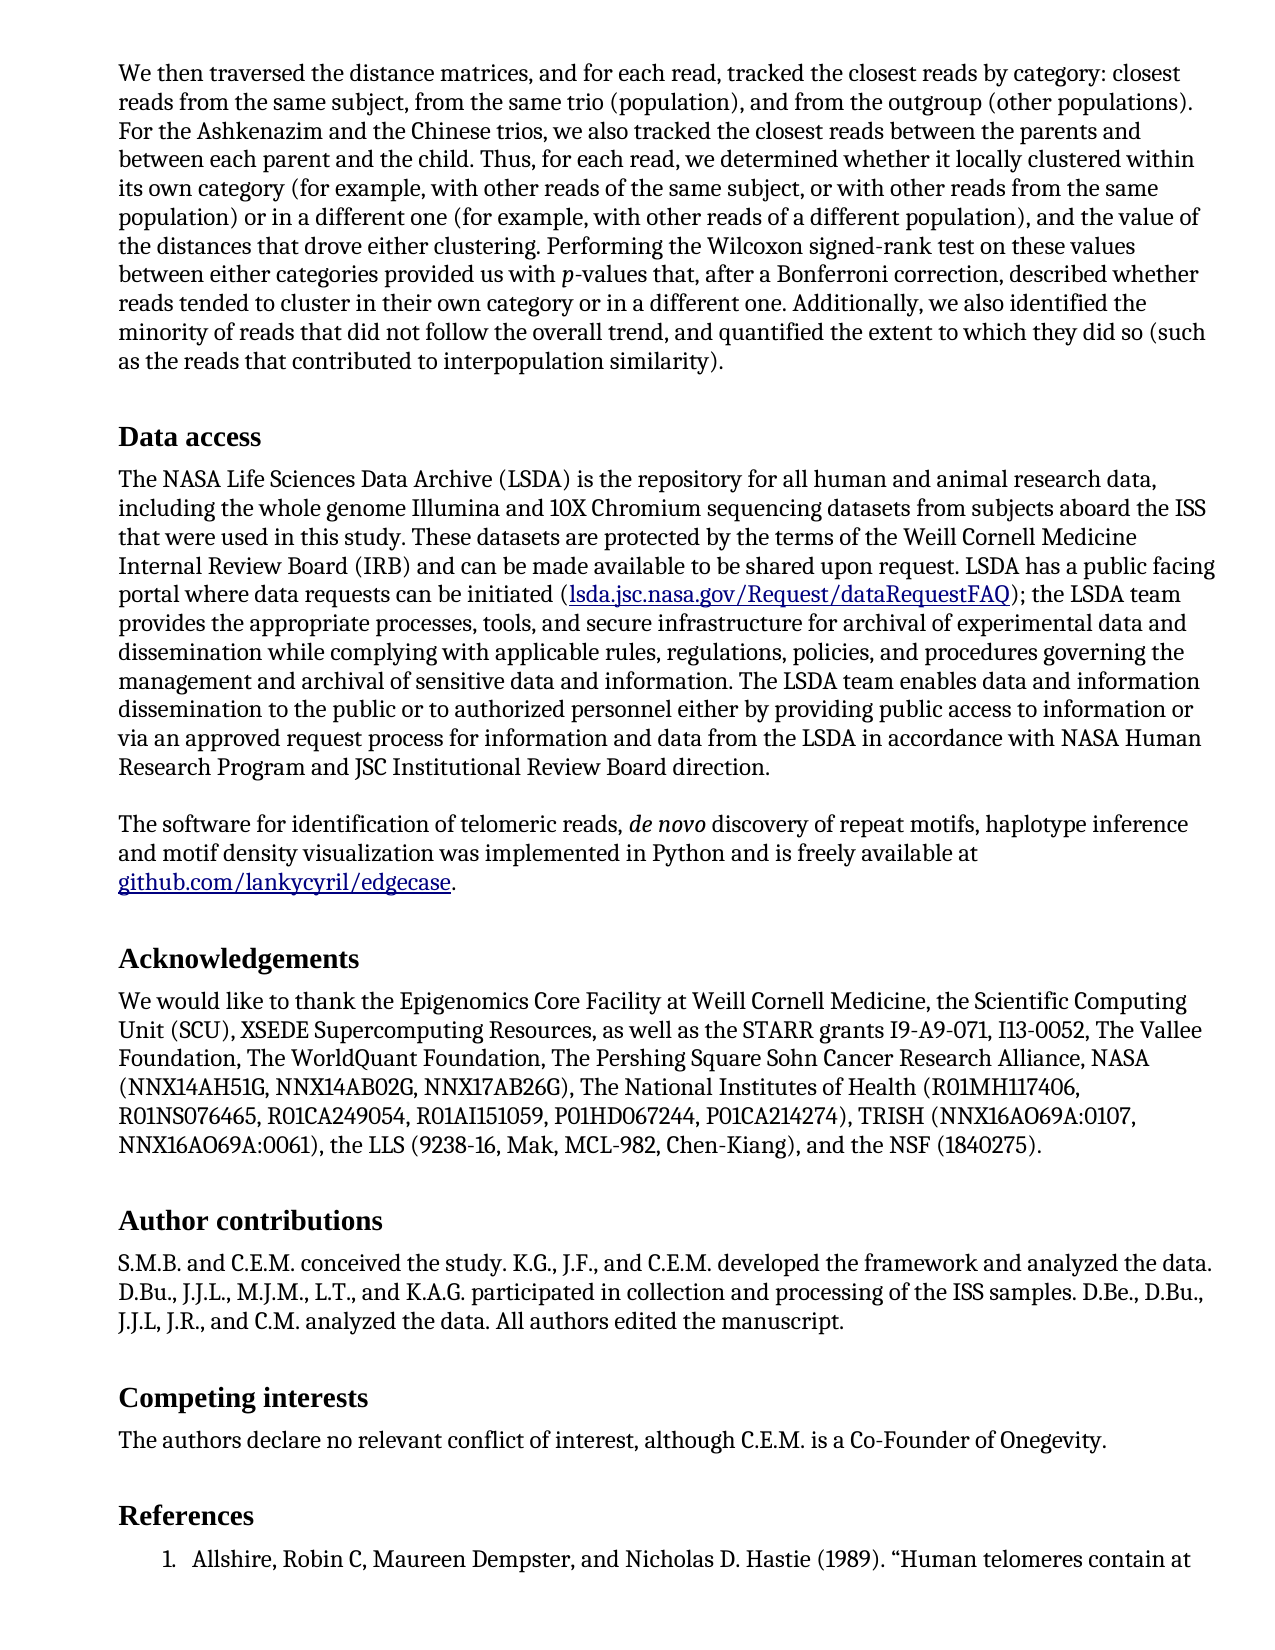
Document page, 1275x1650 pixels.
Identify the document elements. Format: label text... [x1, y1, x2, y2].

subtitle Author contributions [118, 1203, 1216, 1237]
subtitle References [118, 1498, 1216, 1532]
text The NASA Life Sciences Data Archive (LSDA) is the repository for all human and animal research data, including the whole genome Illumina and 10X Chromium sequencing datasets from subjects aboard the ISS that were used in this study. These datasets are protected by the terms of the Weill Cornell Medicine Internal Review Board (IRB) and can be made available to be shared upon request. LSDA has a public facing portal where data requests can be initiated (lsda.jsc.nasa.gov/Request/dataRequestFAQ); the LSDA team provides the appropriate processes, tools, and secure infrastructure for archival of experimental data and dissemination while complying with applicable rules, regulations, policies, and procedures governing the management and archival of sensitive data and information. The LSDA team enables data and information dissemination to the public or to authorized personnel either by providing public access to information or via an approved request process for information and data from the LSDA in accordance with NASA Human Research Program and JSC Institutional Review Board direction. The software for identification of telomeric reads, de novo discovery of repeat motifs, haplotype inference and motif density visualization was implemented in Python and is freely available at github.com/lankycyril/edgecase. [118, 465, 1216, 897]
subtitle Acknowledgements [118, 941, 1216, 974]
text We would like to thank the Epigenomics Core Facility at Weill Cornell Medicine, the Scientific Computing Unit (SCU), XSEDE Supercomputing Resources, as well as the STARR grants I9-A9-071, I13-0052, The Vallee Foundation, The WorldQuant Foundation, The Pershing Square Sohn Cancer Research Alliance, NASA (NNX14AH51G, NNX14AB02G, NNX17AB26G), The National Institutes of Health (R01MH117406, R01NS076465, R01CA249054, R01AI151059, P01HD067244, P01CA214274), TRISH (NNX16AO69A:0107, NNX16AO69A:0061), the LLS (9238-16, Mak, MCL-982, Chen-Kiang), and the NSF (1840275). [118, 987, 1216, 1159]
list Allshire, Robin C, Maureen Dempster, and Nicholas D. Hastie (1989). “Human telomeres contain at [162, 1544, 1216, 1573]
text We then traversed the distance matrices, and for each read, tracked the closest reads by category: closest reads from the same subject, from the same trio (population), and from the outgroup (other populations). For the Ashkenazim and the Chinese trios, we also tracked the closest reads between the parents and between each parent and the child. Thus, for each read, we determined whether it locally clustered within its own category (for example, with other reads of the same subject, or with other reads from the same population) or in a different one (for example, with other reads of a different population), and the value of the distances that drove either clustering. Performing the Wilcoxon signed-rank test on these values between either categories provided us with p-values that, after a Bonferroni correction, described whether reads tended to cluster in their own category or in a different one. Additionally, we also identified the minority of reads that did not follow the overall trend, and quantified the extent to which they did so (such as the reads that contributed to interpopulation similarity). [118, 59, 1216, 375]
text The authors declare no relevant conflict of interest, although C.E.M. is a Co-Founder of Onegevity. [118, 1426, 1216, 1454]
subtitle Competing interests [118, 1380, 1216, 1413]
text S.M.B. and C.E.M. conceived the study. K.G., J.F., and C.E.M. developed the framework and analyzed the data. D.Bu., J.J.L., M.J.M., L.T., and K.A.G. participated in collection and processing of the ISS samples. D.Be., D.Bu., J.J.L, J.R., and C.M. analyzed the data. All authors edited the manuscript. [118, 1249, 1216, 1336]
subtitle Data access [118, 419, 1216, 453]
